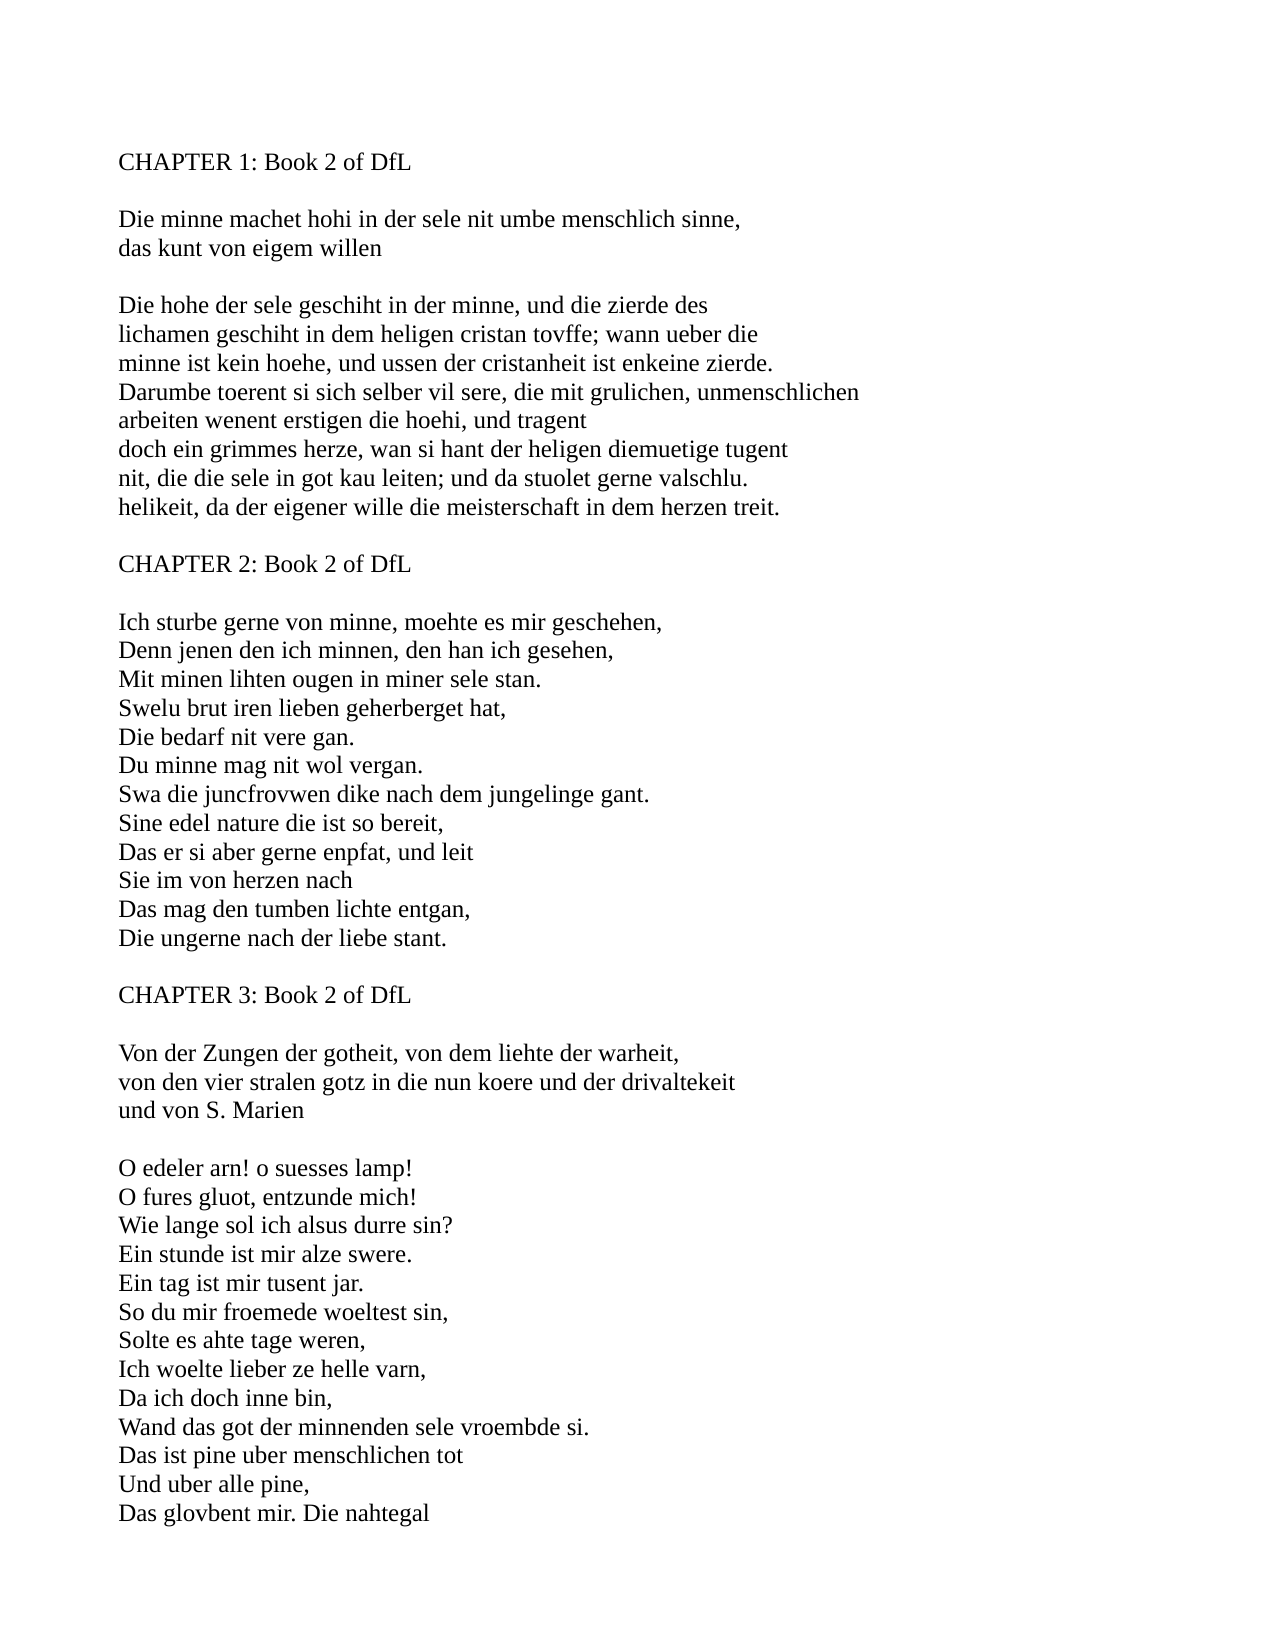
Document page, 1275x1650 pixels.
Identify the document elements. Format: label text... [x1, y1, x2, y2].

text Ein tag ist mir tusent jar. [118, 1268, 1157, 1297]
text nit, die die sele in got kau leiten; und da stuolet gerne valschlu. [118, 463, 1157, 492]
text minne ist kein hoehe, und ussen der cristanheit ist enkeine zierde. [118, 348, 1157, 377]
text lichamen geschiht in dem heligen cristan tovffe; wann ueber die [118, 319, 1157, 348]
text Wie lange sol ich alsus durre sin? [118, 1211, 1157, 1239]
text von den vier stralen gotz in die nun koere und der drivaltekeit [118, 1067, 1157, 1096]
text CHAPTER 3: Book 2 of DfL [118, 981, 1157, 1009]
text Das glovbent mir. Die nahtegal [118, 1498, 1157, 1527]
text Wand das got der minnenden sele vroembde si. [118, 1412, 1157, 1441]
text CHAPTER 1: Book 2 of DfL [118, 147, 1157, 176]
text Ich sturbe gerne von minne, moehte es mir geschehen, [118, 607, 1157, 636]
text Ein stunde ist mir alze swere. [118, 1239, 1157, 1268]
text Mit minen lihten ougen in miner sele stan. [118, 664, 1157, 693]
text Du minne mag nit wol vergan. [118, 751, 1157, 779]
text doch ein grimmes herze, wan si hant der heligen diemuetige tugent [118, 434, 1157, 463]
text Das ist pine uber menschlichen tot [118, 1441, 1157, 1469]
text Die minne machet hohi in der sele nit umbe menschlich sinne, [118, 204, 1157, 233]
text Solte es ahte tage weren, [118, 1326, 1157, 1354]
text So du mir froemede woeltest sin, [118, 1297, 1157, 1326]
text Darumbe toerent si sich selber vil sere, die mit grulichen, unmenschlichen [118, 377, 1157, 406]
text Sie im von herzen nach [118, 866, 1157, 894]
text helikeit, da der eigener wille die meisterschaft in dem herzen treit. [118, 492, 1157, 521]
text Da ich doch inne bin, [118, 1383, 1157, 1412]
text Swelu brut iren lieben geherberget hat, [118, 693, 1157, 722]
text arbeiten wenent erstigen die hoehi, und tragent [118, 406, 1157, 434]
text das kunt von eigem willen [118, 233, 1157, 262]
text Ich woelte lieber ze helle varn, [118, 1354, 1157, 1383]
text CHAPTER 2: Book 2 of DfL [118, 549, 1157, 578]
text Die hohe der sele geschiht in der minne, und die zierde des [118, 291, 1157, 319]
text Die ungerne nach der liebe stant. [118, 923, 1157, 952]
text Die bedarf nit vere gan. [118, 722, 1157, 751]
text Sine edel nature die ist so bereit, [118, 808, 1157, 837]
text Das er si aber gerne enpfat, und leit [118, 837, 1157, 866]
text Swa die juncfrovwen dike nach dem jungelinge gant. [118, 779, 1157, 808]
text Denn jenen den ich minnen, den han ich gesehen, [118, 636, 1157, 664]
text Und uber alle pine, [118, 1469, 1157, 1498]
text Von der Zungen der gotheit, von dem liehte der warheit, [118, 1038, 1157, 1067]
text und von S. Marien [118, 1096, 1157, 1124]
text O fures gluot, entzunde mich! [118, 1182, 1157, 1211]
text Das mag den tumben lichte entgan, [118, 894, 1157, 923]
text O edeler arn! o suesses lamp! [118, 1153, 1157, 1182]
